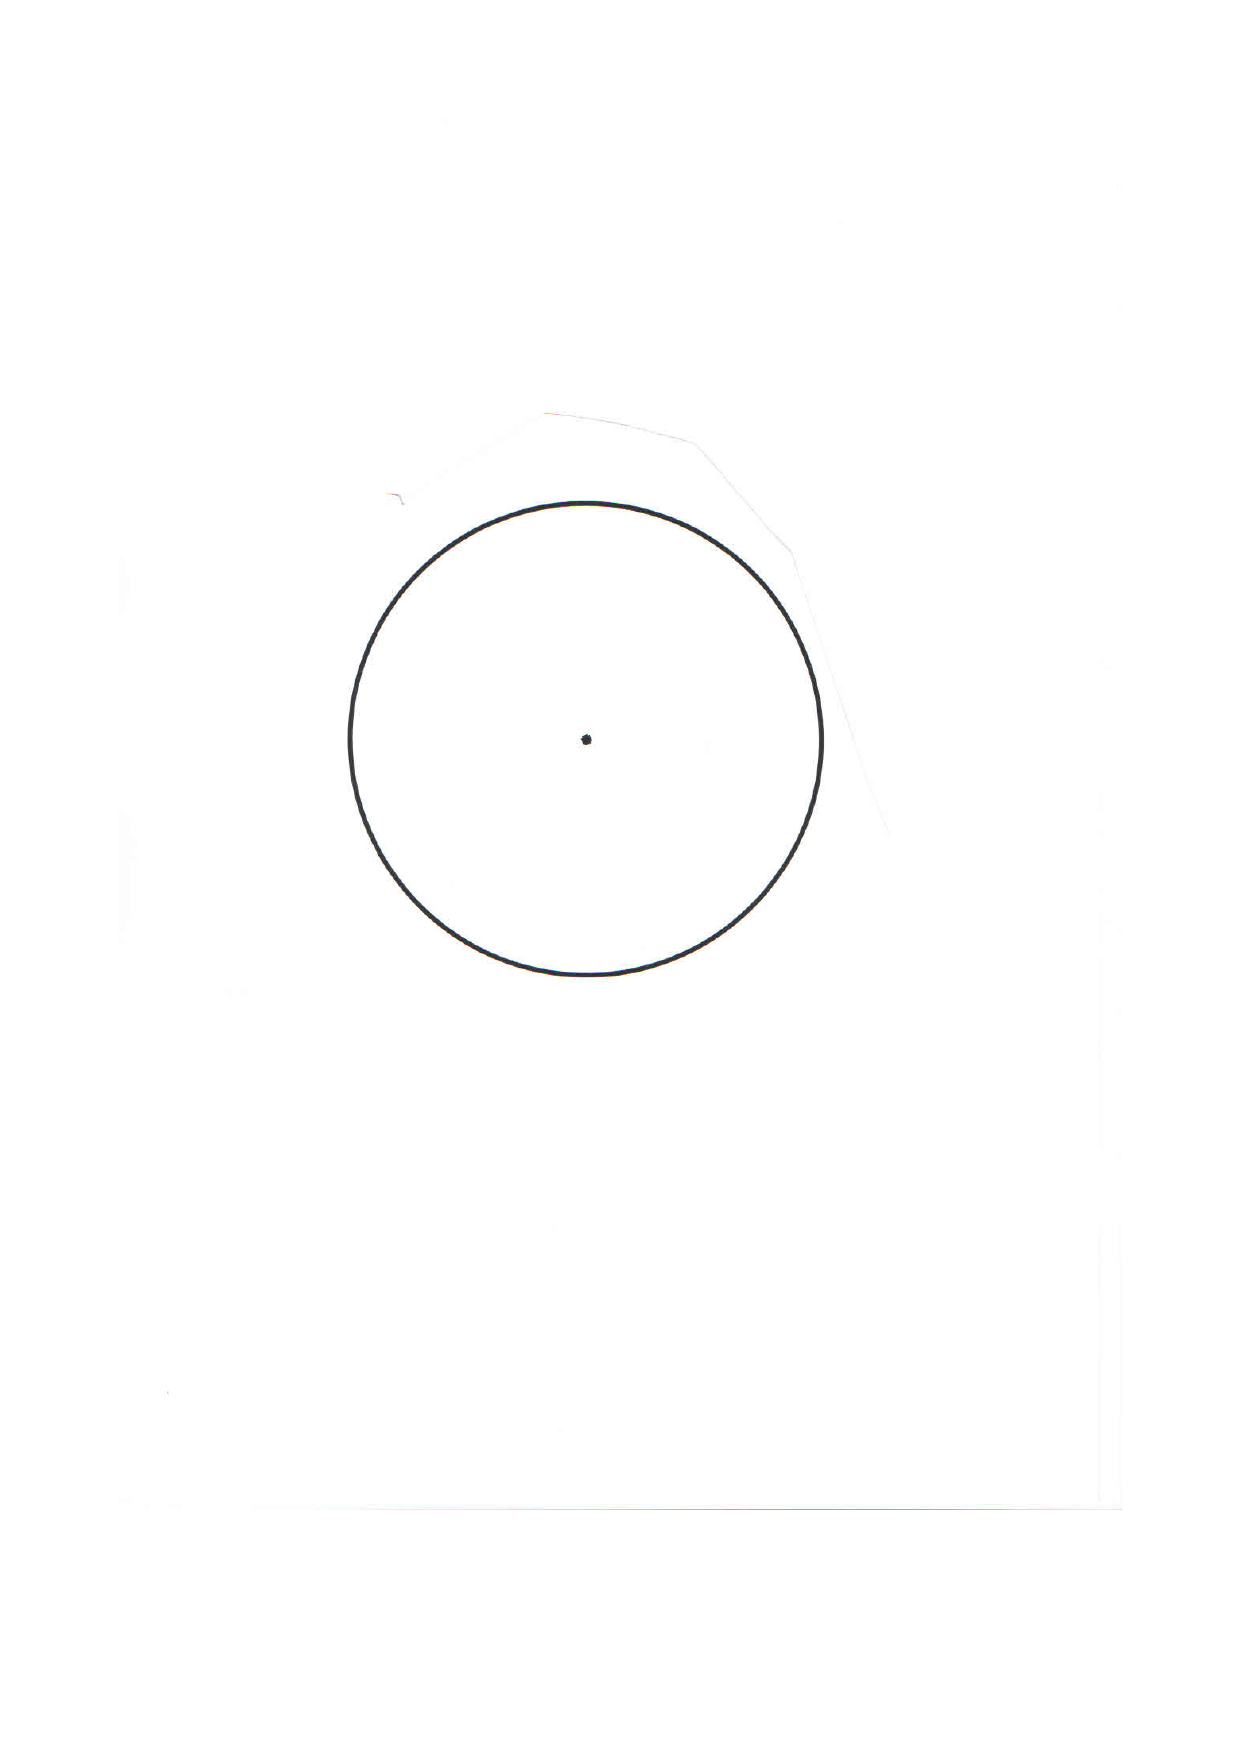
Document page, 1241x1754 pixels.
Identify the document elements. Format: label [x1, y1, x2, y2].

picture [118, 118, 1123, 1510]
